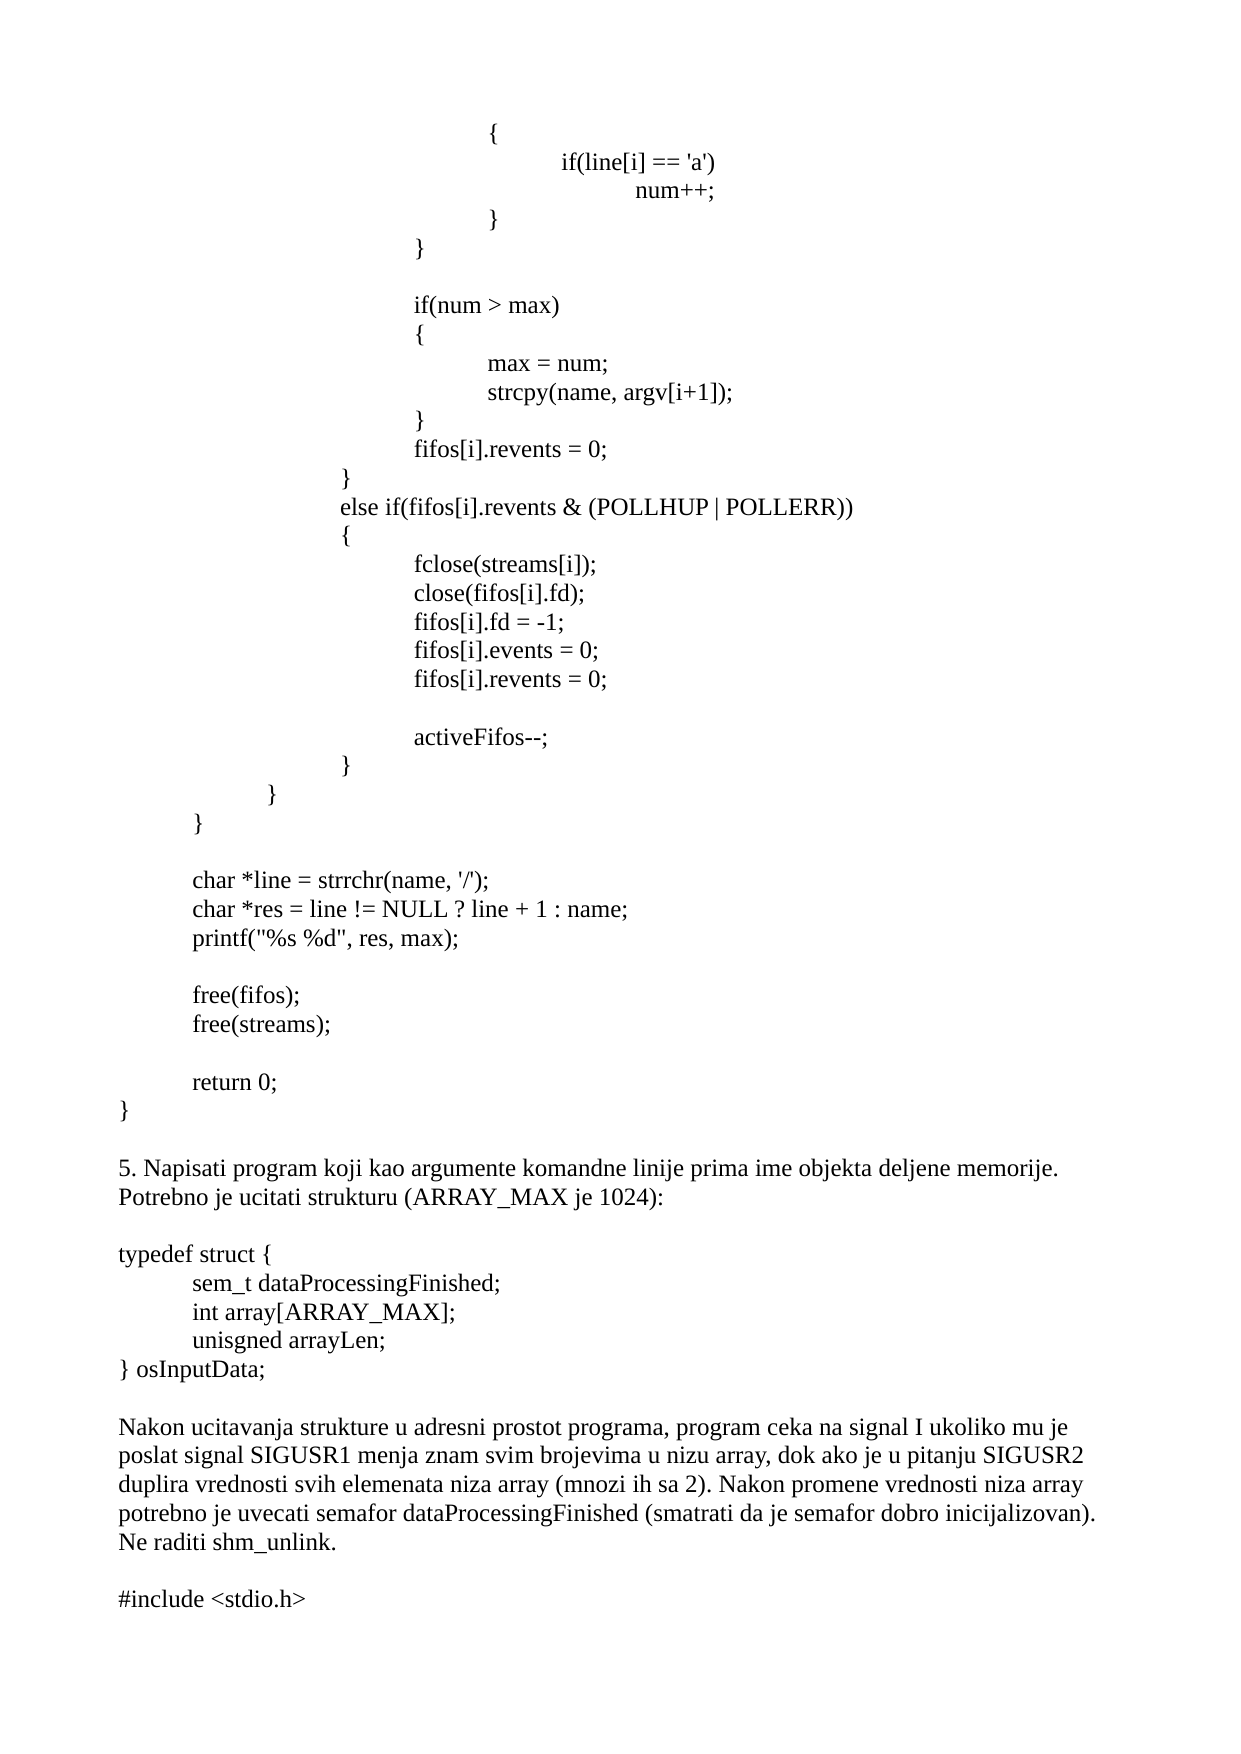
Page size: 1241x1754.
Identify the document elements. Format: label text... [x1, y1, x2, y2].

text #include <stdio.h> [118, 1584, 1122, 1613]
text Nakon ucitavanja strukture u adresni prostot programa, program ceka na signal I ukoliko mu je poslat signal SIGUSR1 menja znam svim brojevima u nizu array, dok ako je u pitanju SIGUSR2 duplira vrednosti svih elemenata niza array (mnozi ih sa 2). Nakon promene vrednosti niza array potrebno je uvecati semafor dataProcessingFinished (smatrati da je semafor dobro inicijalizovan). Ne raditi shm_unlink. [118, 1412, 1122, 1556]
text 5. Napisati program koji kao argumente komandne linije prima ime objekta deljene memorije. Potrebno je ucitati strukturu (ARRAY_MAX je 1024): [118, 1153, 1122, 1211]
text char *line = strrchr(name, '/'); [118, 866, 1122, 894]
text else if(fifos[i].revents & (POLLHUP | POLLERR)) [118, 492, 1122, 521]
text int array[ARRAY_MAX]; [118, 1297, 1122, 1326]
text if(num > max) [118, 291, 1122, 319]
text fclose(streams[i]); [118, 549, 1122, 578]
text typedef struct { [118, 1239, 1122, 1268]
text { [118, 319, 1122, 348]
text { [118, 118, 1122, 147]
text } [118, 808, 1122, 837]
text fifos[i].fd = -1; [118, 607, 1122, 636]
text } [118, 1096, 1122, 1124]
text fifos[i].revents = 0; [118, 664, 1122, 693]
text fifos[i].events = 0; [118, 636, 1122, 664]
text } [118, 406, 1122, 434]
text } [118, 751, 1122, 779]
text unisgned arrayLen; [118, 1326, 1122, 1354]
text close(fifos[i].fd); [118, 578, 1122, 607]
text } osInputData; [118, 1354, 1122, 1383]
text } [118, 204, 1122, 233]
text activeFifos--; [118, 722, 1122, 751]
text if(line[i] == 'a') [118, 147, 1122, 176]
text fifos[i].revents = 0; [118, 434, 1122, 463]
text } [118, 233, 1122, 262]
text num++; [118, 176, 1122, 204]
text printf("%s %d", res, max); [118, 923, 1122, 952]
text } [118, 779, 1122, 808]
text { [118, 521, 1122, 549]
text sem_t dataProcessingFinished; [118, 1268, 1122, 1297]
text strcpy(name, argv[i+1]); [118, 377, 1122, 406]
text } [118, 463, 1122, 492]
text char *res = line != NULL ? line + 1 : name; [118, 894, 1122, 923]
text return 0; [118, 1067, 1122, 1096]
text max = num; [118, 348, 1122, 377]
text free(fifos); [118, 981, 1122, 1009]
text free(streams); [118, 1009, 1122, 1038]
